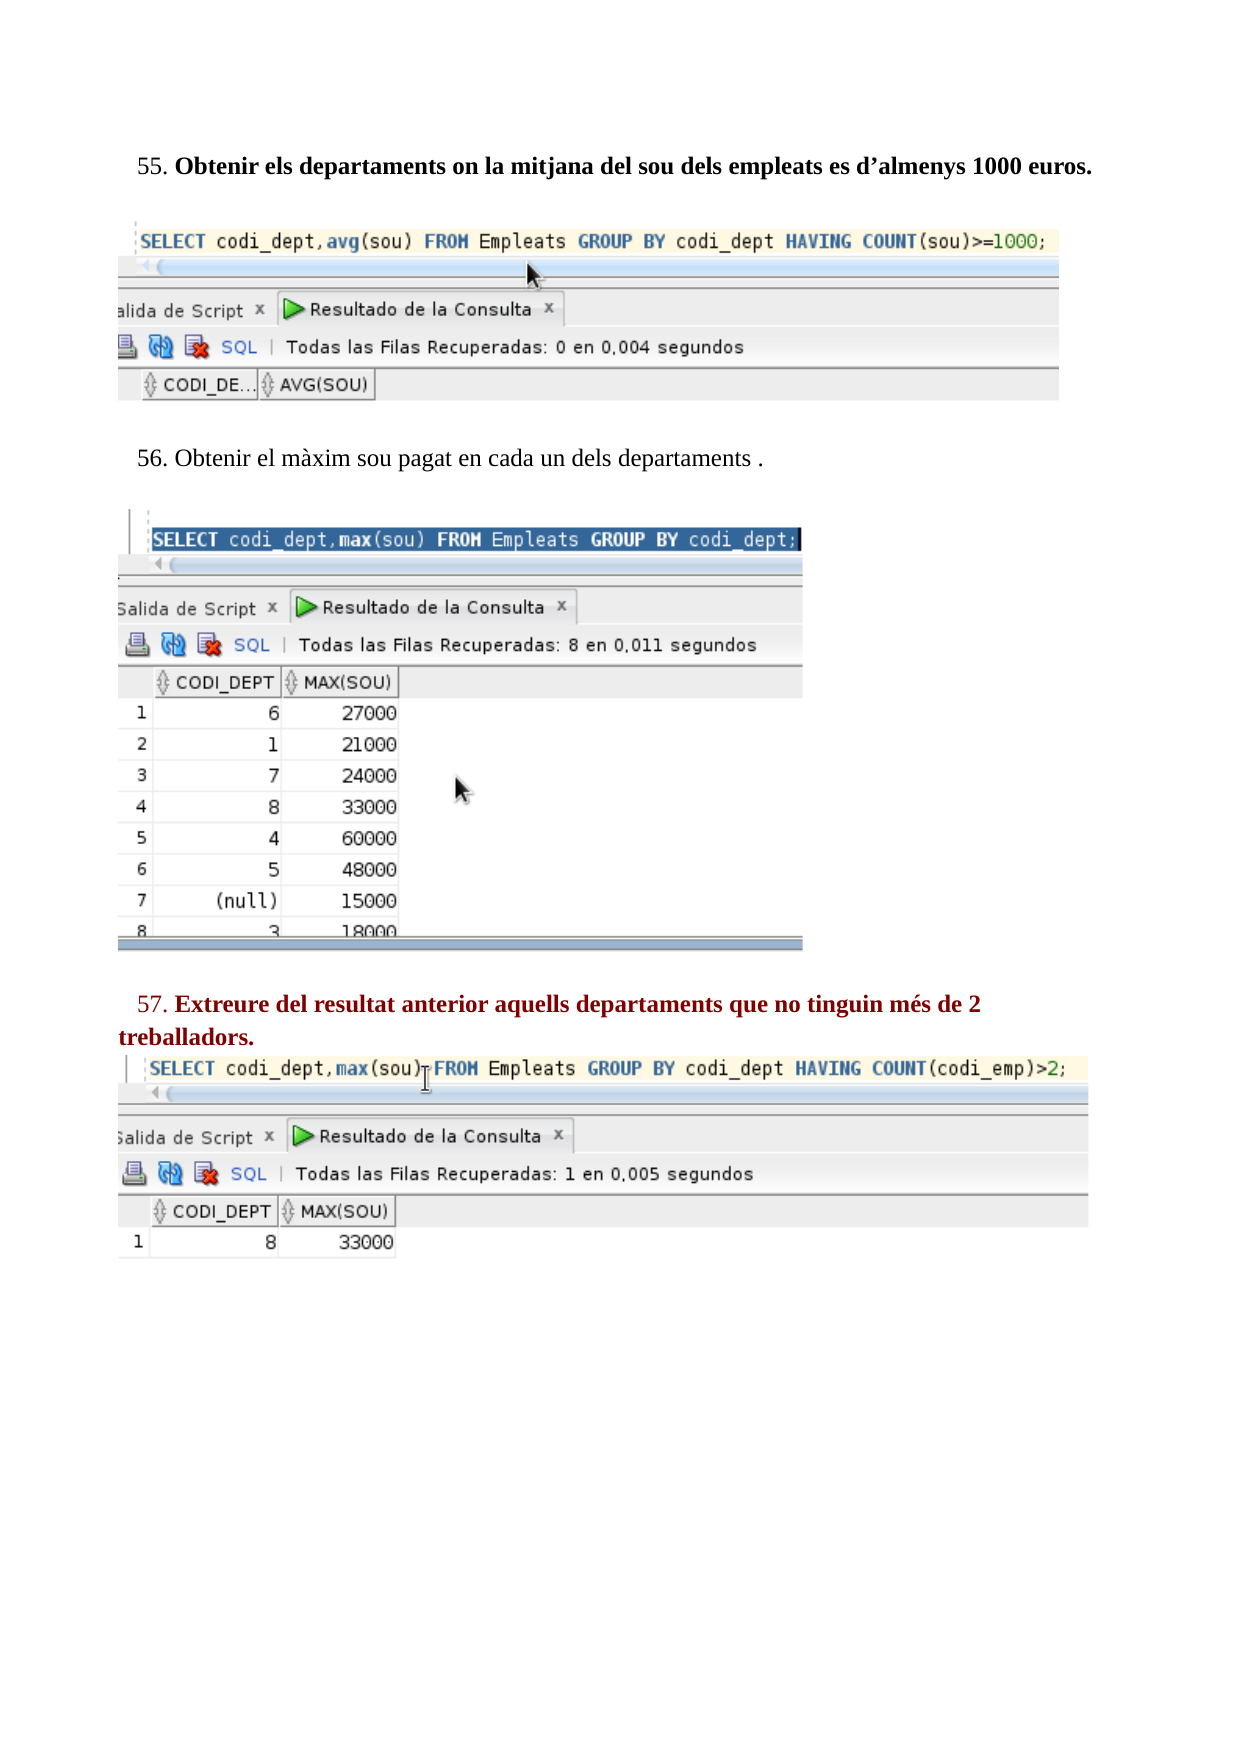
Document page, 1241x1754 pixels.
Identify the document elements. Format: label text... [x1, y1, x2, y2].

picture [118, 509, 803, 952]
text 56. Obtenir el màxim sou pagat en cada un dels departaments . [118, 443, 1122, 472]
picture [118, 1055, 1089, 1265]
text 57. Extreure del resultat anterior aquells departaments que no tinguin més de 2 treballadors. [118, 989, 1122, 1051]
picture [118, 217, 1059, 407]
text 55. Obtenir els departaments on la mitjana del sou dels empleats es d’almenys 1000 euros. [118, 151, 1122, 180]
